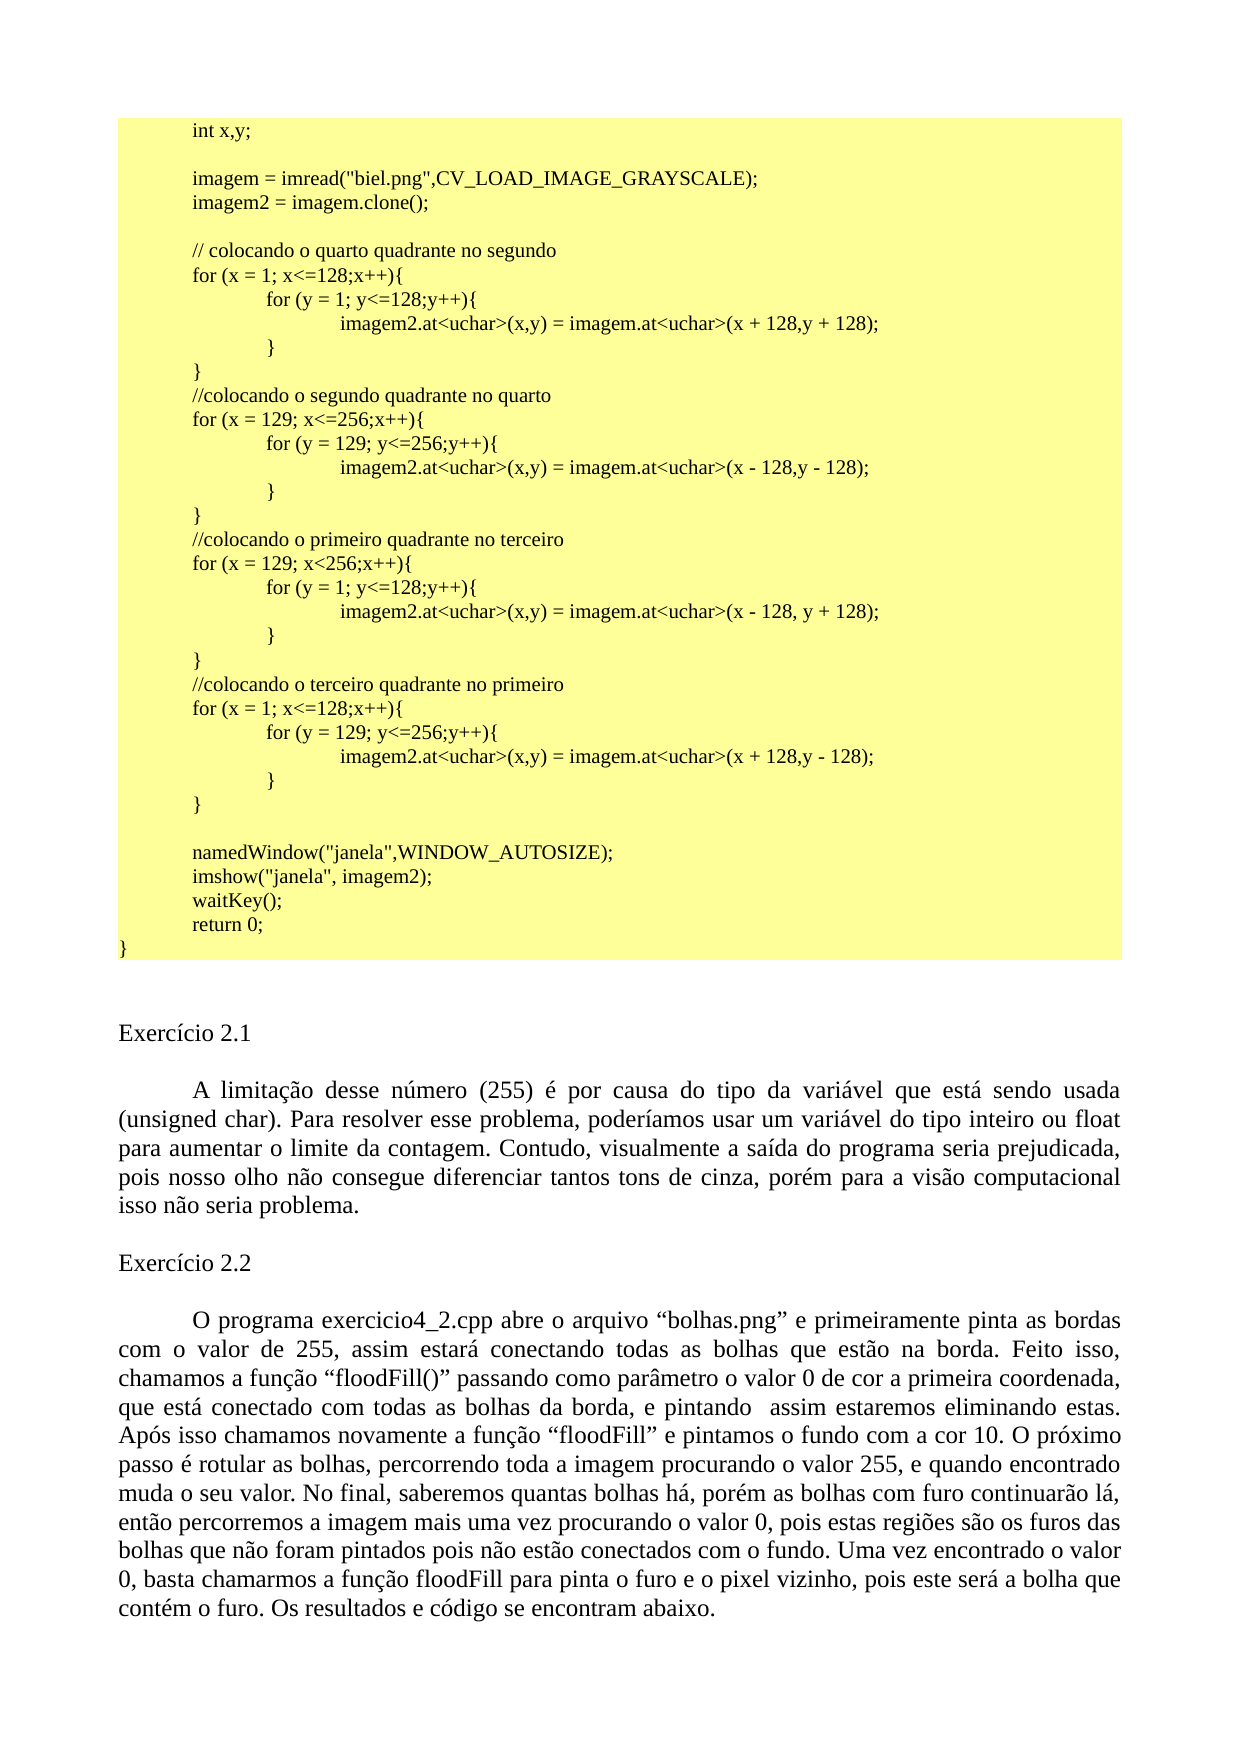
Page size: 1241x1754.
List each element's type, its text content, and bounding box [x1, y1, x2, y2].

text for (y = 1; y<=128;y++){ [118, 287, 1122, 311]
text O programa exercicio4_2.cpp abre o arquivo “bolhas.png” e primeiramente pinta as bordas com o valor de 255, assim estará conectando todas as bolhas que estão na borda. Feito isso, chamamos a função “floodFill()” passando como parâmetro o valor 0 de cor a primeira coordenada, que está conectado com todas as bolhas da borda, e pintando assim estaremos eliminando estas. Após isso chamamos novamente a função “floodFill” e pintamos o fundo com a cor 10. O próximo passo é rotular as bolhas, percorrendo toda a imagem procurando o valor 255, e quando encontrado muda o seu valor. No final, saberemos quantas bolhas há, porém as bolhas com furo continuarão lá, então percorremos a imagem mais uma vez procurando o valor 0, pois estas regiões são os furos das bolhas que não foram pintados pois não estão conectados com o fundo. Uma vez encontrado o valor 0, basta chamarmos a função floodFill para pinta o furo e o pixel vizinho, pois este será a bolha que contém o furo. Os resultados e código se encontram abaixo. [118, 1305, 1122, 1622]
text waitKey(); [118, 888, 1122, 912]
text } [118, 479, 1122, 503]
text //colocando o terceiro quadrante no primeiro [118, 672, 1122, 696]
text imagem2.at<uchar>(x,y) = imagem.at<uchar>(x - 128,y - 128); [118, 455, 1122, 479]
text for (y = 1; y<=128;y++){ [118, 575, 1122, 599]
text } [118, 647, 1122, 672]
text for (x = 1; x<=128;x++){ [118, 696, 1122, 720]
text for (x = 129; x<256;x++){ [118, 551, 1122, 575]
text for (y = 129; y<=256;y++){ [118, 720, 1122, 744]
text } [118, 768, 1122, 792]
text imagem2.at<uchar>(x,y) = imagem.at<uchar>(x + 128,y - 128); [118, 744, 1122, 768]
text imshow("janela", imagem2); [118, 864, 1122, 888]
text namedWindow("janela",WINDOW_AUTOSIZE); [118, 840, 1122, 864]
text //colocando o segundo quadrante no quarto [118, 383, 1122, 407]
text } [118, 359, 1122, 383]
text imagem = imread("biel.png",CV_LOAD_IMAGE_GRAYSCALE); [118, 166, 1122, 190]
text } [118, 503, 1122, 527]
text for (x = 1; x<=128;x++){ [118, 262, 1122, 287]
text return 0; [118, 912, 1122, 936]
text } [118, 335, 1122, 359]
text imagem2 = imagem.clone(); [118, 190, 1122, 214]
text //colocando o primeiro quadrante no terceiro [118, 527, 1122, 551]
text Exercício 2.1 [118, 1018, 1122, 1047]
text } [118, 936, 1122, 960]
text A limitação desse número (255) é por causa do tipo da variável que está sendo usada (unsigned char). Para resolver esse problema, poderíamos usar um variável do tipo inteiro ou float para aumentar o limite da contagem. Contudo, visualmente a saída do programa seria prejudicada, pois nosso olho não consegue diferenciar tantos tons de cinza, porém para a visão computacional isso não seria problema. [118, 1075, 1122, 1219]
text imagem2.at<uchar>(x,y) = imagem.at<uchar>(x - 128, y + 128); [118, 599, 1122, 623]
text Exercício 2.2 [118, 1248, 1122, 1277]
text int x,y; [118, 118, 1122, 142]
text for (y = 129; y<=256;y++){ [118, 431, 1122, 455]
text imagem2.at<uchar>(x,y) = imagem.at<uchar>(x + 128,y + 128); [118, 311, 1122, 335]
text for (x = 129; x<=256;x++){ [118, 407, 1122, 431]
text } [118, 792, 1122, 816]
text // colocando o quarto quadrante no segundo [118, 238, 1122, 262]
text } [118, 623, 1122, 647]
